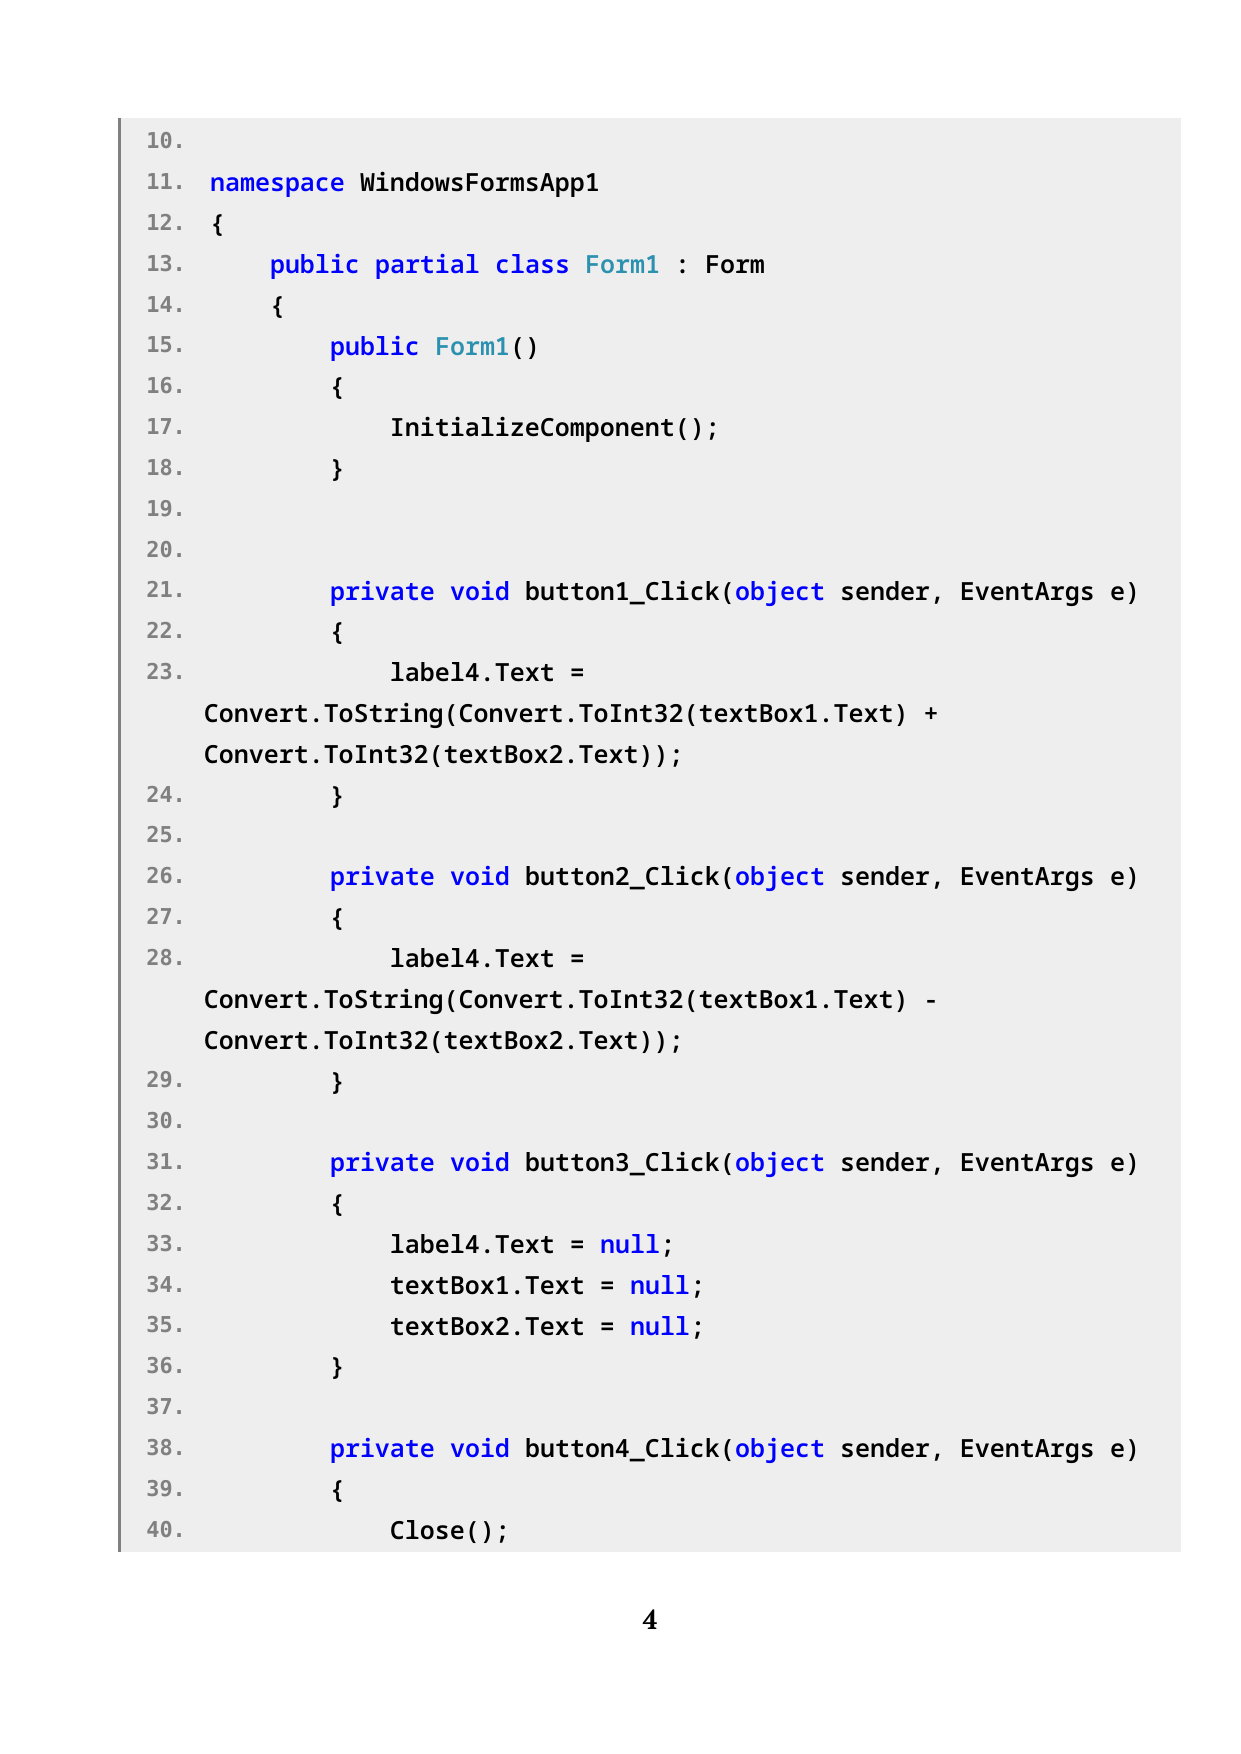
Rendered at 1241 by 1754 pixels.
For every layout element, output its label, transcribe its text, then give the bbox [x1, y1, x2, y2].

list } [121, 445, 1181, 485]
list label4.Text = null; [121, 1221, 1181, 1261]
list { [121, 1466, 1181, 1506]
list InitializeComponent(); [121, 404, 1181, 444]
list private void button4_Click(object sender, EventArgs e) [121, 1425, 1181, 1465]
list public partial class Form1 : Form [121, 241, 1181, 281]
list private void button2_Click(object sender, EventArgs e) [121, 853, 1181, 893]
list label4.Text = Convert.ToString(Convert.ToInt32(textBox1.Text) + Convert.ToInt32(textBox2.Text)); [121, 649, 1181, 771]
list namespace WindowsFormsApp1 [121, 159, 1181, 199]
list private void button1_Click(object sender, EventArgs e) [121, 567, 1181, 607]
list { [121, 608, 1181, 648]
list { [121, 281, 1181, 321]
list } [121, 771, 1181, 811]
list { [121, 200, 1181, 240]
list } [121, 1057, 1181, 1097]
list { [121, 1180, 1181, 1220]
list { [121, 894, 1181, 934]
list public Form1() [121, 322, 1181, 362]
list Close(); [121, 1506, 1181, 1552]
list private void button3_Click(object sender, EventArgs e) [121, 1139, 1181, 1179]
list label4.Text = Convert.ToString(Convert.ToInt32(textBox1.Text) - Convert.ToInt32(textBox2.Text)); [121, 935, 1181, 1056]
list textBox1.Text = null; [121, 1261, 1181, 1301]
list { [121, 363, 1181, 403]
list textBox2.Text = null; [121, 1302, 1181, 1342]
list } [121, 1343, 1181, 1383]
